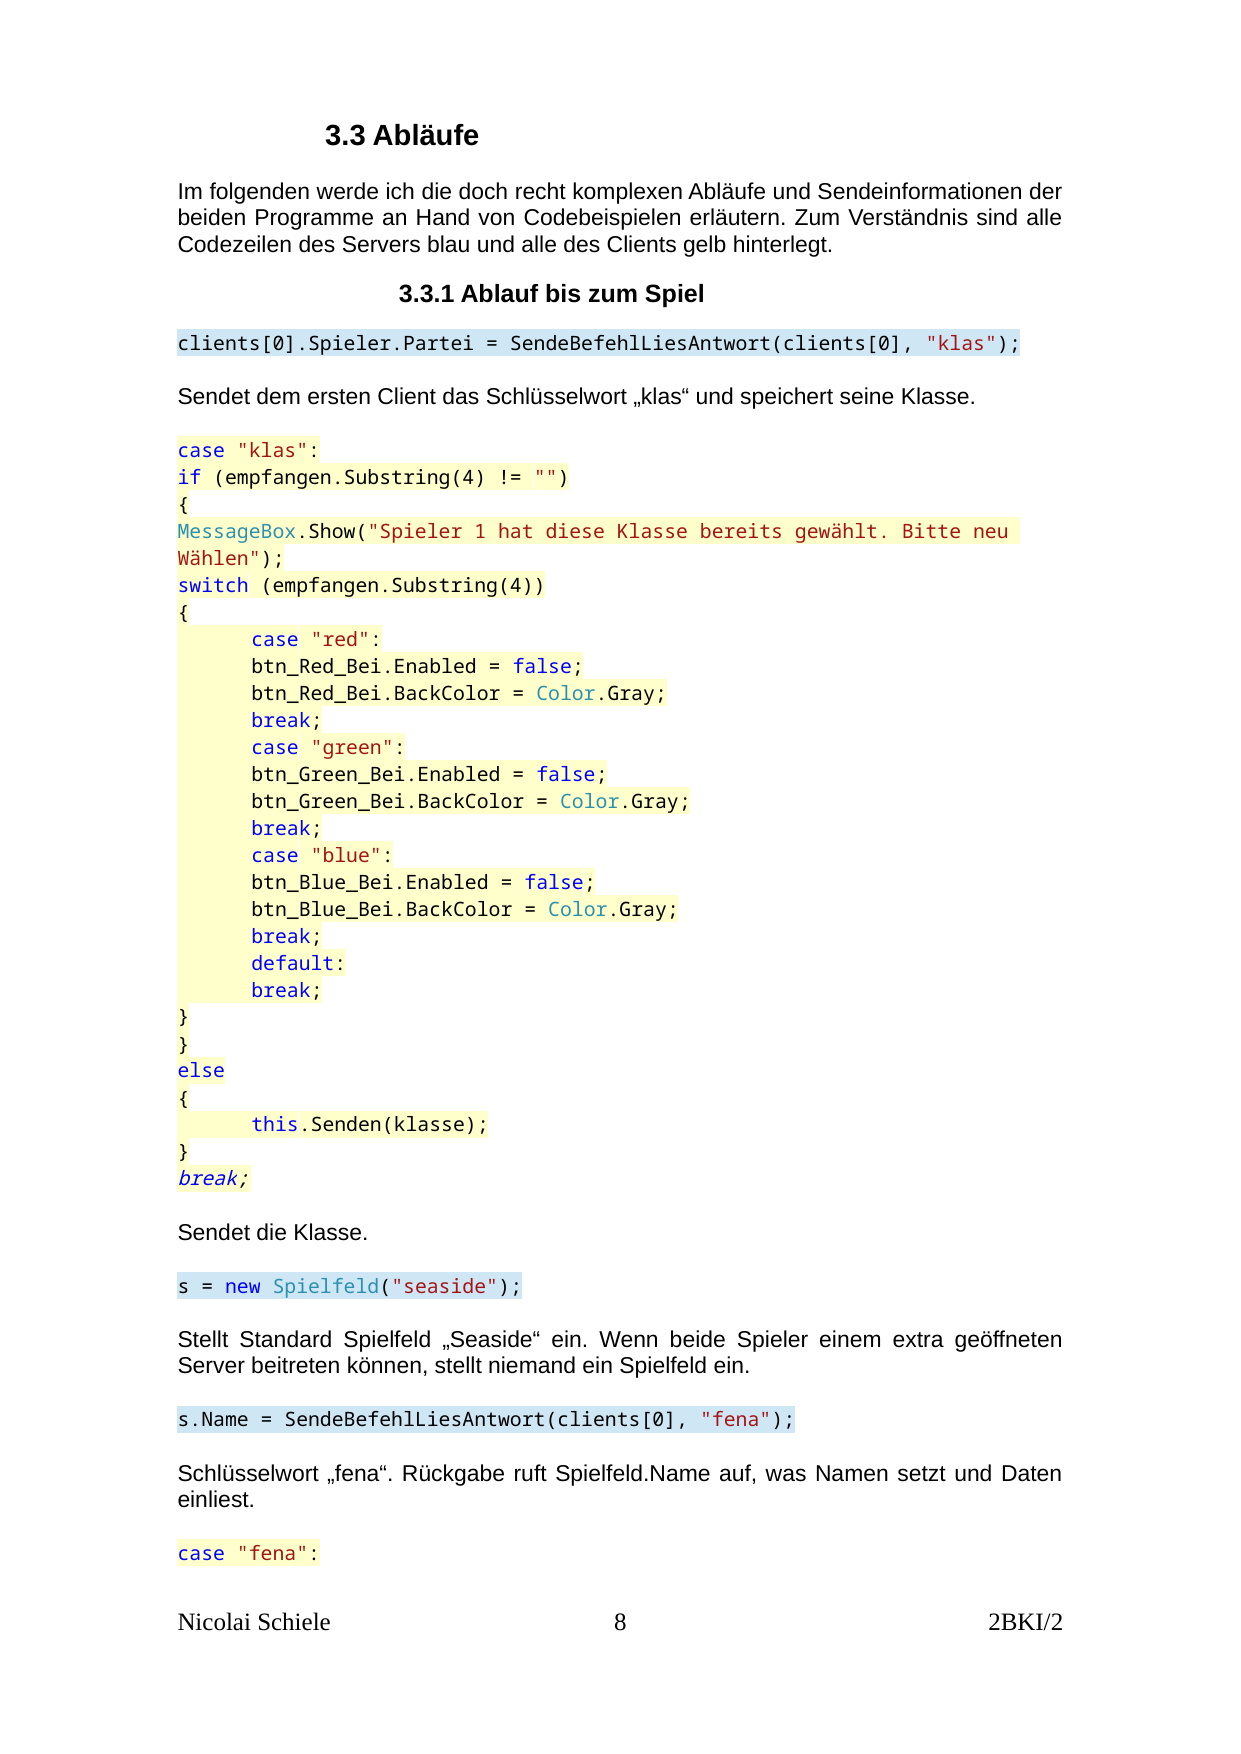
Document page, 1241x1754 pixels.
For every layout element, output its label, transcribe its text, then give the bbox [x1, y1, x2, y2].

text else [177, 1057, 1063, 1084]
text } [177, 1138, 1063, 1165]
text break; [177, 706, 1063, 733]
text Im folgenden werde ich die doch recht komplexen Abläufe und Sendeinformationen der beiden Programme an Hand von Codebeispielen erläutern. Zum Verständnis sind alle Codezeilen des Servers blau und alle des Clients gelb hinterlegt. [177, 178, 1063, 257]
text Schlüsselwort „fena“. Rückgabe ruft Spielfeld.Name auf, was Namen setzt und Daten einliest. [177, 1459, 1063, 1512]
text case "green": [177, 733, 1063, 760]
text } [177, 1003, 1063, 1030]
text default: [177, 949, 1063, 976]
text btn_Green_Bei.BackColor = Color.Gray; [177, 787, 1063, 814]
text 3.3 Abläufe [177, 118, 1063, 152]
text { [177, 598, 1063, 625]
text } [177, 1030, 1063, 1057]
text s.Name = SendeBefehlLiesAntwort(clients[0], "fena"); [177, 1406, 1063, 1433]
text case "fena": [177, 1539, 1063, 1566]
text 3.3.1 Ablauf bis zum Spiel [177, 279, 1063, 307]
text btn_Blue_Bei.Enabled = false; [177, 868, 1063, 895]
text break; [177, 1165, 1063, 1192]
text break; [177, 922, 1063, 949]
text break; [177, 814, 1063, 841]
text btn_Red_Bei.BackColor = Color.Gray; [177, 679, 1063, 706]
text if (empfangen.Substring(4) != "") [177, 463, 1063, 490]
text case "klas": [177, 436, 1063, 463]
text clients[0].Spieler.Partei = SendeBefehlLiesAntwort(clients[0], "klas"); [177, 329, 1063, 356]
text Sendet die Klasse. [177, 1219, 1063, 1245]
text btn_Red_Bei.Enabled = false; [177, 652, 1063, 679]
text switch (empfangen.Substring(4)) [177, 571, 1063, 598]
text case "blue": [177, 841, 1063, 868]
text case "red": [177, 625, 1063, 652]
text { [177, 490, 1063, 517]
text MessageBox.Show("Spieler 1 hat diese Klasse bereits gewählt. Bitte neu Wählen"); [177, 517, 1063, 571]
text { [177, 1084, 1063, 1111]
text btn_Green_Bei.Enabled = false; [177, 760, 1063, 787]
text Stellt Standard Spielfeld „Seaside“ ein. Wenn beide Spieler einem extra geöffneten Server beitreten können, stellt niemand ein Spielfeld ein. [177, 1326, 1063, 1379]
text s = new Spielfeld("seaside"); [177, 1272, 1063, 1299]
text this.Senden(klasse); [177, 1111, 1063, 1138]
text Sendet dem ersten Client das Schlüsselwort „klas“ und speichert seine Klasse. [177, 383, 1063, 409]
text break; [177, 976, 1063, 1003]
text btn_Blue_Bei.BackColor = Color.Gray; [177, 895, 1063, 922]
